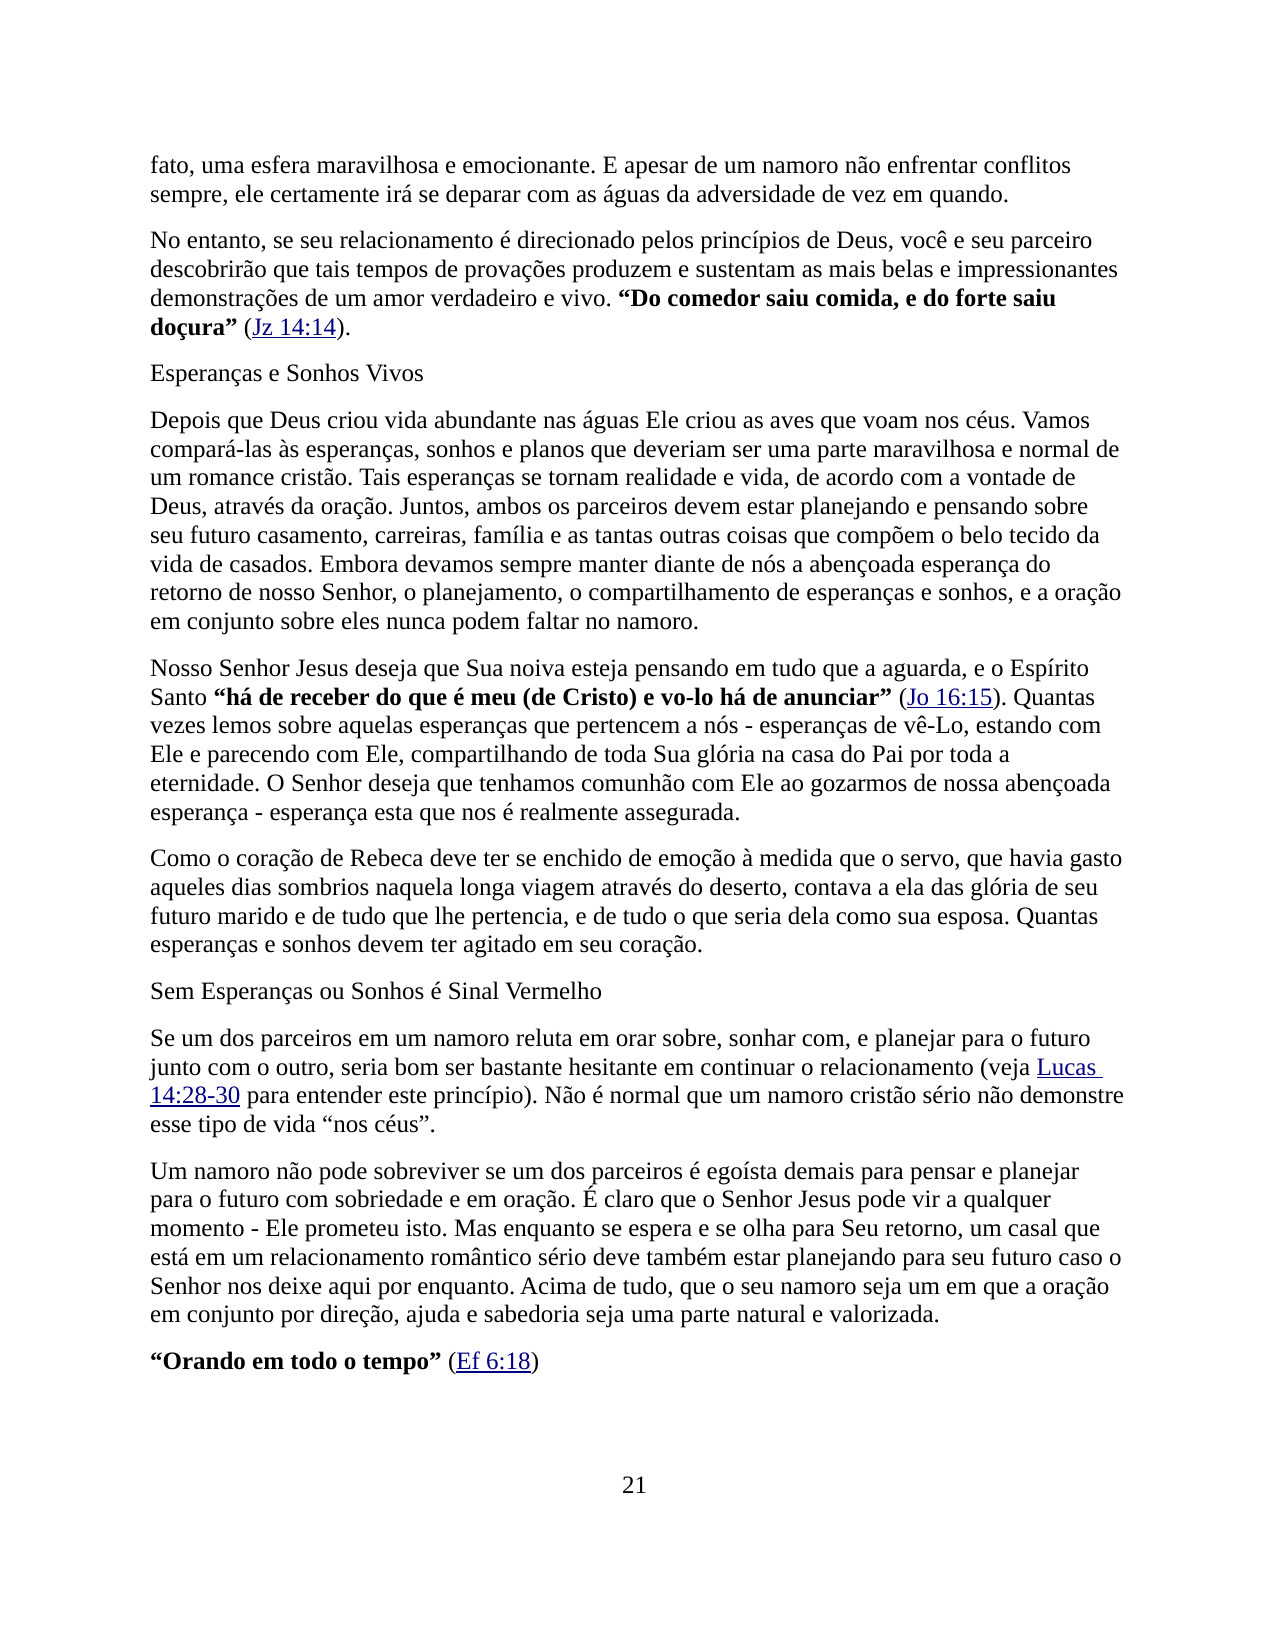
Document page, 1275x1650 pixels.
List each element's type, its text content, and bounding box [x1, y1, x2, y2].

text Como o coração de Rebeca deve ter se enchido de emoção à medida que o servo, que havia gasto aqueles dias sombrios naquela longa viagem através do deserto, contava a ela das glória de seu futuro marido e de tudo que lhe pertencia, e de tudo o que seria dela como sua esposa. Quantas esperanças e sonhos devem ter agitado em seu coração. [150, 843, 1125, 958]
text fato, uma esfera maravilhosa e emocionante. E apesar de um namoro não enfrentar conflitos sempre, ele certamente irá se deparar com as águas da adversidade de vez em quando. [150, 150, 1125, 207]
text Depois que Deus criou vida abundante nas águas Ele criou as aves que voam nos céus. Vamos compará-las às esperanças, sonhos e planos que deveriam ser uma parte maravilhosa e normal de um romance cristão. Tais esperanças se tornam realidade e vida, de acordo com a vontade de Deus, através da oração. Juntos, ambos os parceiros devem estar planejando e pensando sobre seu futuro casamento, carreiras, família e as tantas outras coisas que compõem o belo tecido da vida de casados. Embora devamos sempre manter diante de nós a abençoada esperança do retorno de nosso Senhor, o planejamento, o compartilhamento de esperanças e sonhos, e a oração em conjunto sobre eles nunca podem faltar no namoro. [150, 405, 1125, 635]
text Nosso Senhor Jesus deseja que Sua noiva esteja pensando em tudo que a aguarda, e o Espírito Santo “há de receber do que é meu (de Cristo) e vo-lo há de anunciar” (Jo 16:15). Quantas vezes lemos sobre aquelas esperanças que pertencem a nós - esperanças de vê-Lo, estando com Ele e parecendo com Ele, compartilhando de toda Sua glória na casa do Pai por toda a eternidade. O Senhor deseja que tenhamos comunhão com Ele ao gozarmos de nossa abençoada esperança - esperança esta que nos é realmente assegurada. [150, 653, 1125, 825]
text Um namoro não pode sobreviver se um dos parceiros é egoísta demais para pensar e planejar para o futuro com sobriedade e em oração. É claro que o Senhor Jesus pode vir a qualquer momento - Ele prometeu isto. Mas enquanto se espera e se olha para Seu retorno, um casal que está em um relacionamento romântico sério deve também estar planejando para seu futuro caso o Senhor nos deixe aqui por enquanto. Acima de tudo, que o seu namoro seja um em que a oração em conjunto por direção, ajuda e sabedoria seja uma parte natural e valorizada. [150, 1156, 1125, 1328]
text Esperanças e Sonhos Vivos [150, 358, 1125, 387]
text Sem Esperanças ou Sonhos é Sinal Vermelho [150, 976, 1125, 1005]
text Se um dos parceiros em um namoro reluta em orar sobre, sonhar com, e planejar para o futuro junto com o outro, seria bom ser bastante hesitante em continuar o relacionamento (veja Lucas 14:28-30 para entender este princípio). Não é normal que um namoro cristão sério não demonstre esse tipo de vida “nos céus”. [150, 1023, 1125, 1138]
text No entanto, se seu relacionamento é direcionado pelos princípios de Deus, você e seu parceiro descobrirão que tais tempos de provações produzem e sustentam as mais belas e impressionantes demonstrações de um amor verdadeiro e vivo. “Do comedor saiu comida, e do forte saiu doçura” (Jz 14:14). [150, 225, 1125, 340]
text “Orando em todo o tempo” (Ef 6:18) [150, 1346, 1125, 1375]
